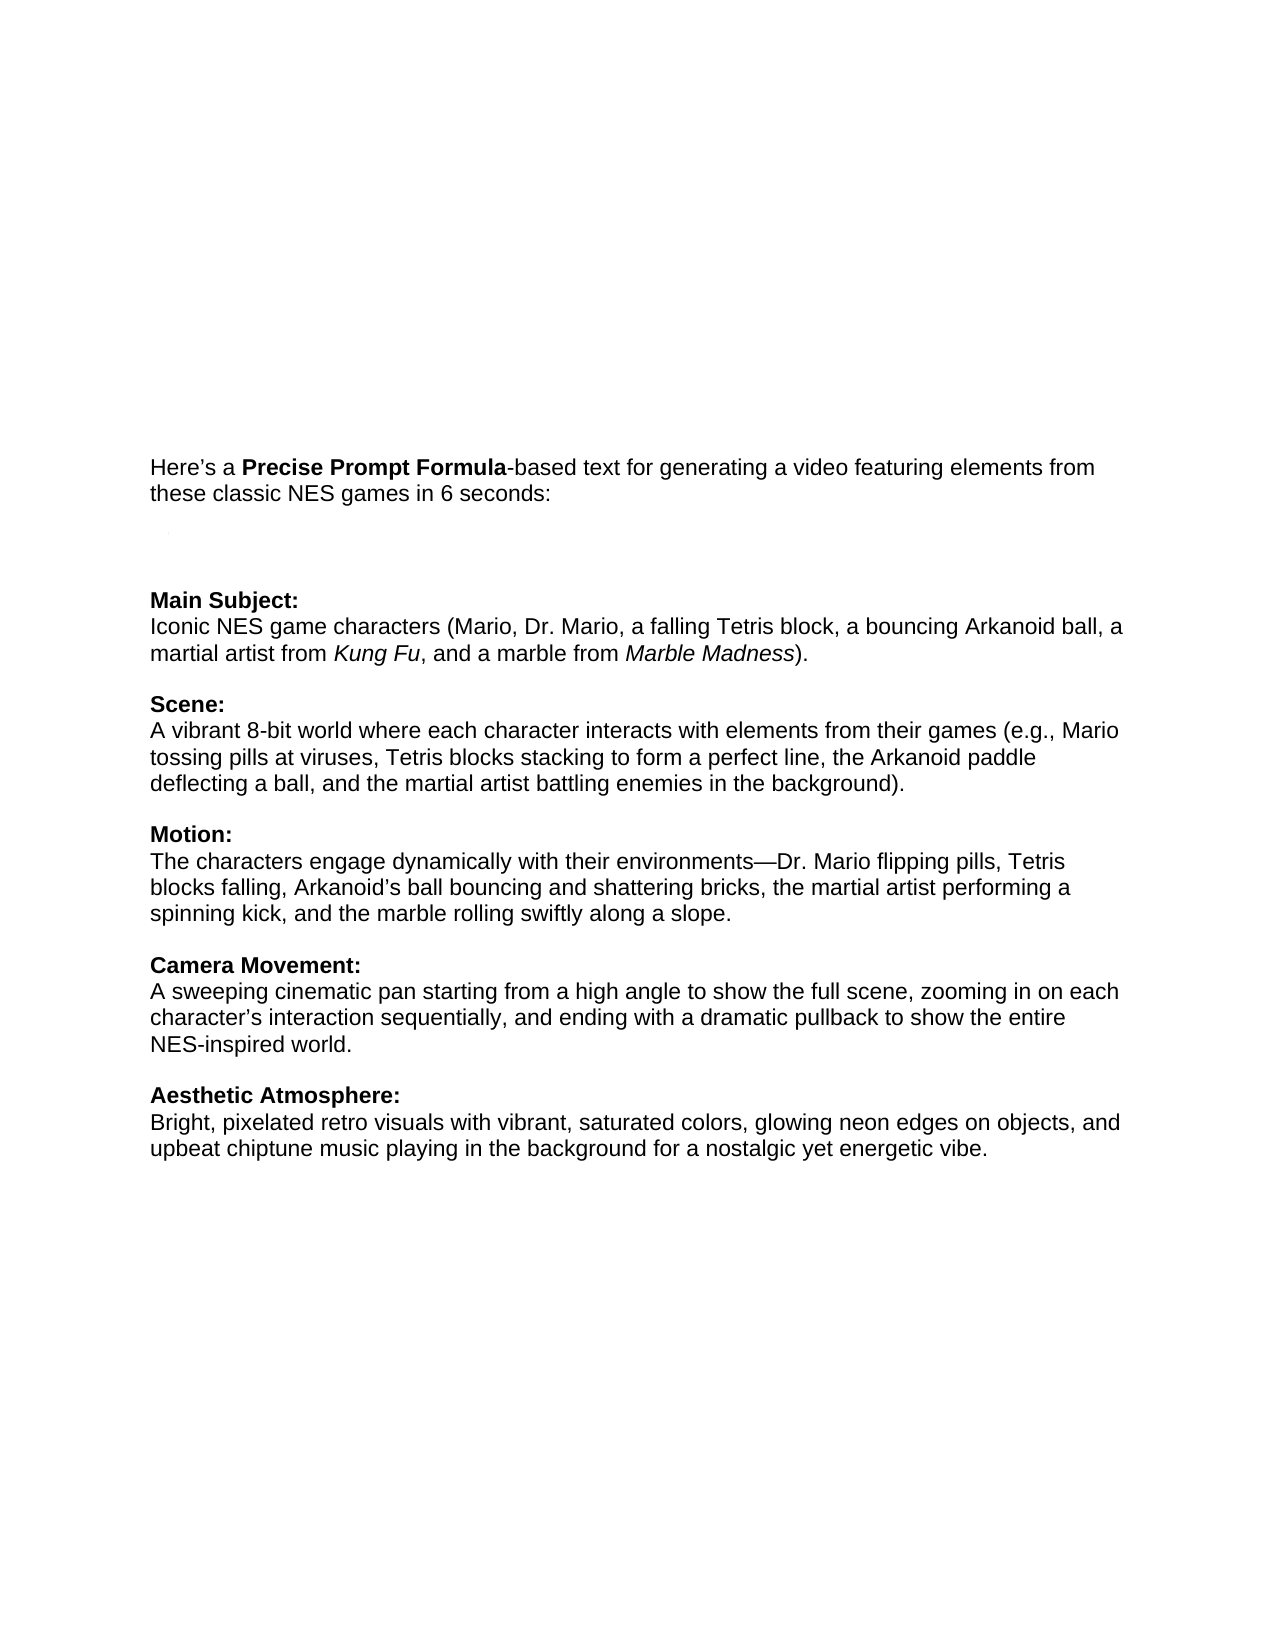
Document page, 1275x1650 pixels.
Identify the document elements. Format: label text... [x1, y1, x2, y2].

text Scene: A vibrant 8-bit world where each character interacts with elements from their games (e.g., Mario tossing pills at viruses, Tetris blocks stacking to form a perfect line, the Arkanoid paddle deflecting a ball, and the martial artist battling enemies in the background). [150, 691, 1125, 796]
text Aesthetic Atmosphere: Bright, pixelated retro visuals with vibrant, saturated colors, glowing neon edges on objects, and upbeat chiptune music playing in the background for a nostalgic yet energetic vibe. [150, 1082, 1125, 1161]
picture [150, 300, 275, 425]
text Camera Movement: A sweeping cinematic pan starting from a high angle to show the full scene, zooming in on each character’s interaction sequentially, and ending with a dramatic pullback to show the entire NES-inspired world. [150, 952, 1125, 1057]
text Here’s a Precise Prompt Formula-based text for generating a video featuring elements from these classic NES games in 6 seconds: [150, 454, 1125, 507]
text Motion: The characters engage dynamically with their environments—Dr. Mario flipping pills, Tetris blocks falling, Arkanoid’s ball bouncing and shattering bricks, the martial artist performing a spinning kick, and the marble rolling swiftly along a slope. [150, 821, 1125, 927]
text Main Subject: Iconic NES game characters (Mario, Dr. Mario, a falling Tetris block, a bouncing Arkanoid ball, a martial artist from Kung Fu, and a marble from Marble Madness). [150, 587, 1125, 666]
